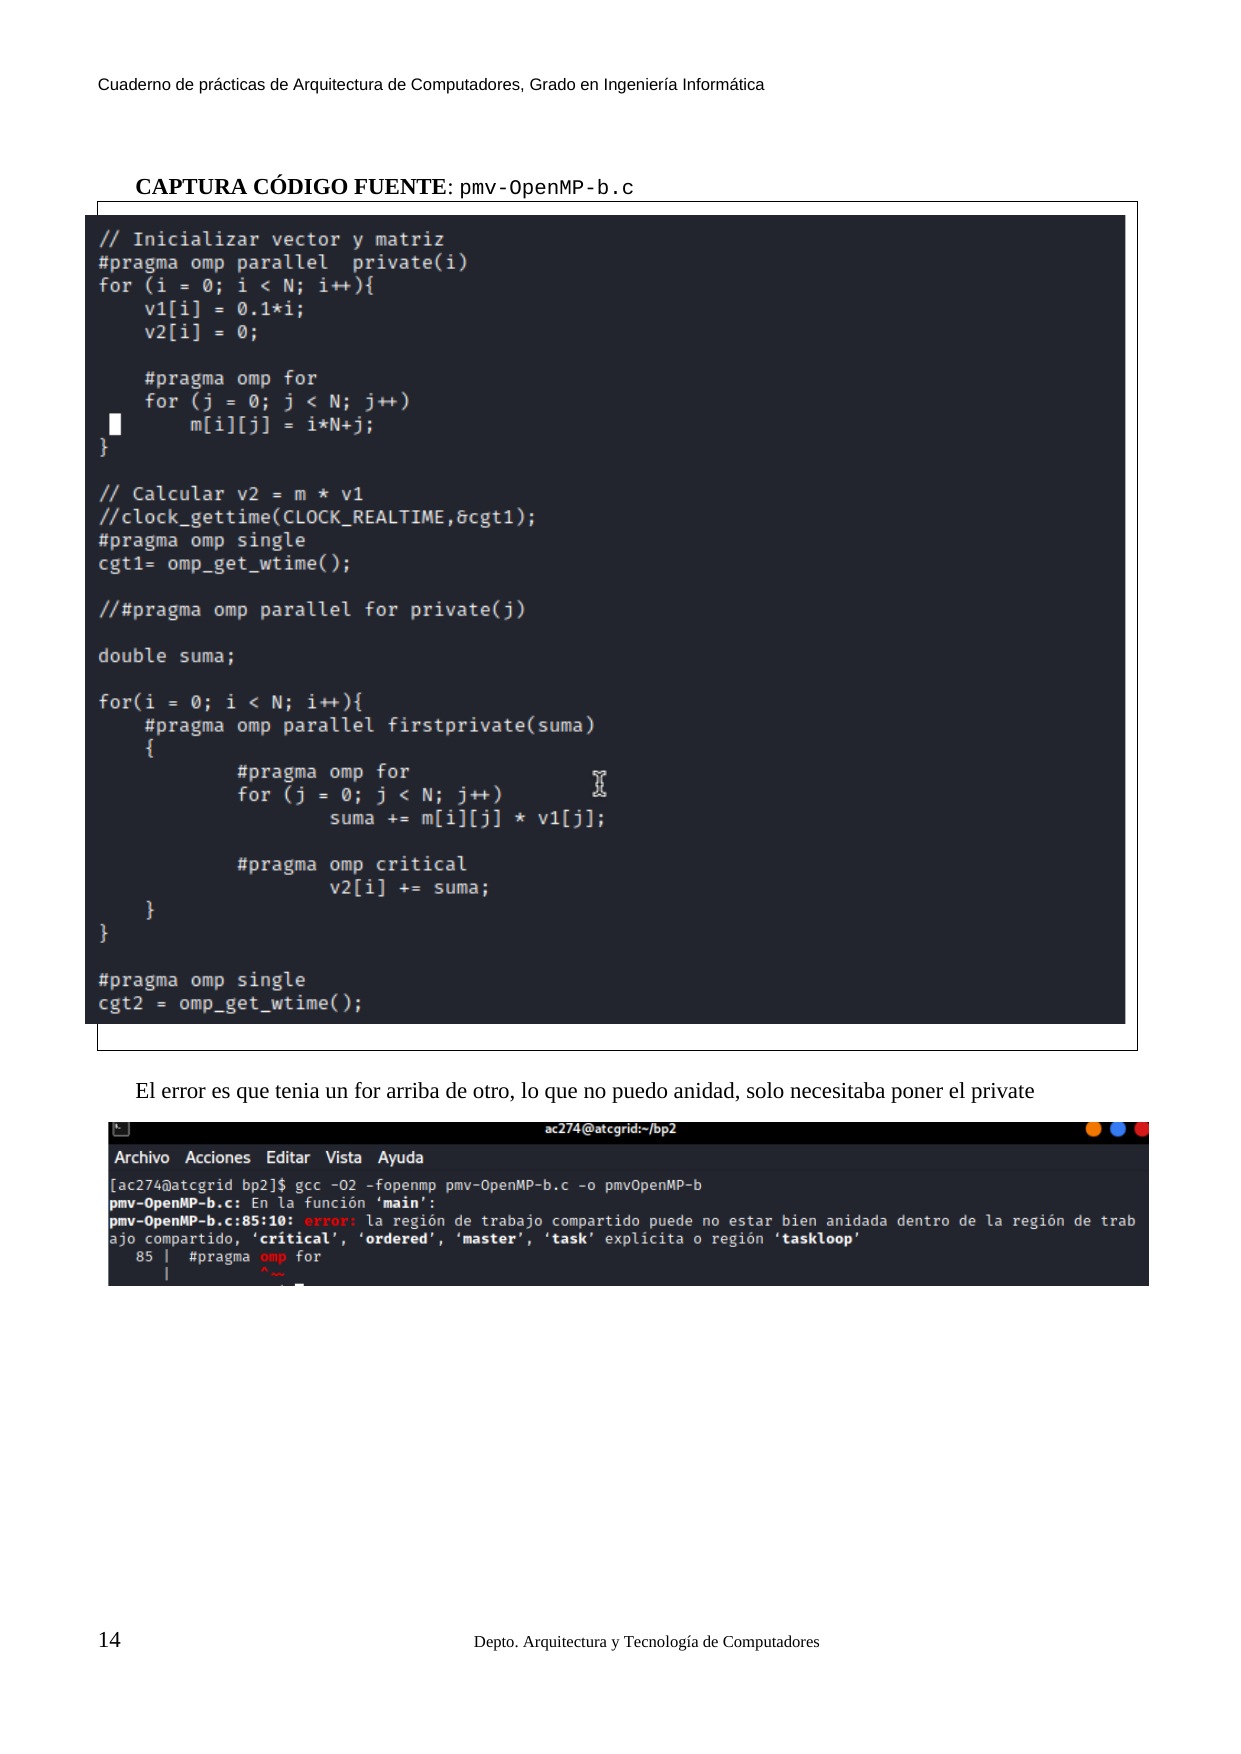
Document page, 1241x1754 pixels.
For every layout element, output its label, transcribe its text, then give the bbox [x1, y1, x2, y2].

picture [108, 1122, 1149, 1286]
table_header [98, 202, 1137, 1049]
text CAPTURA CÓDIGO FUENTE: pmv-OpenMP-b.c [135, 173, 1138, 201]
picture [85, 215, 1126, 1024]
text El error es que tenia un for arriba de otro, lo que no puedo anidad, solo necesitaba poner el private [135, 1077, 1138, 1103]
